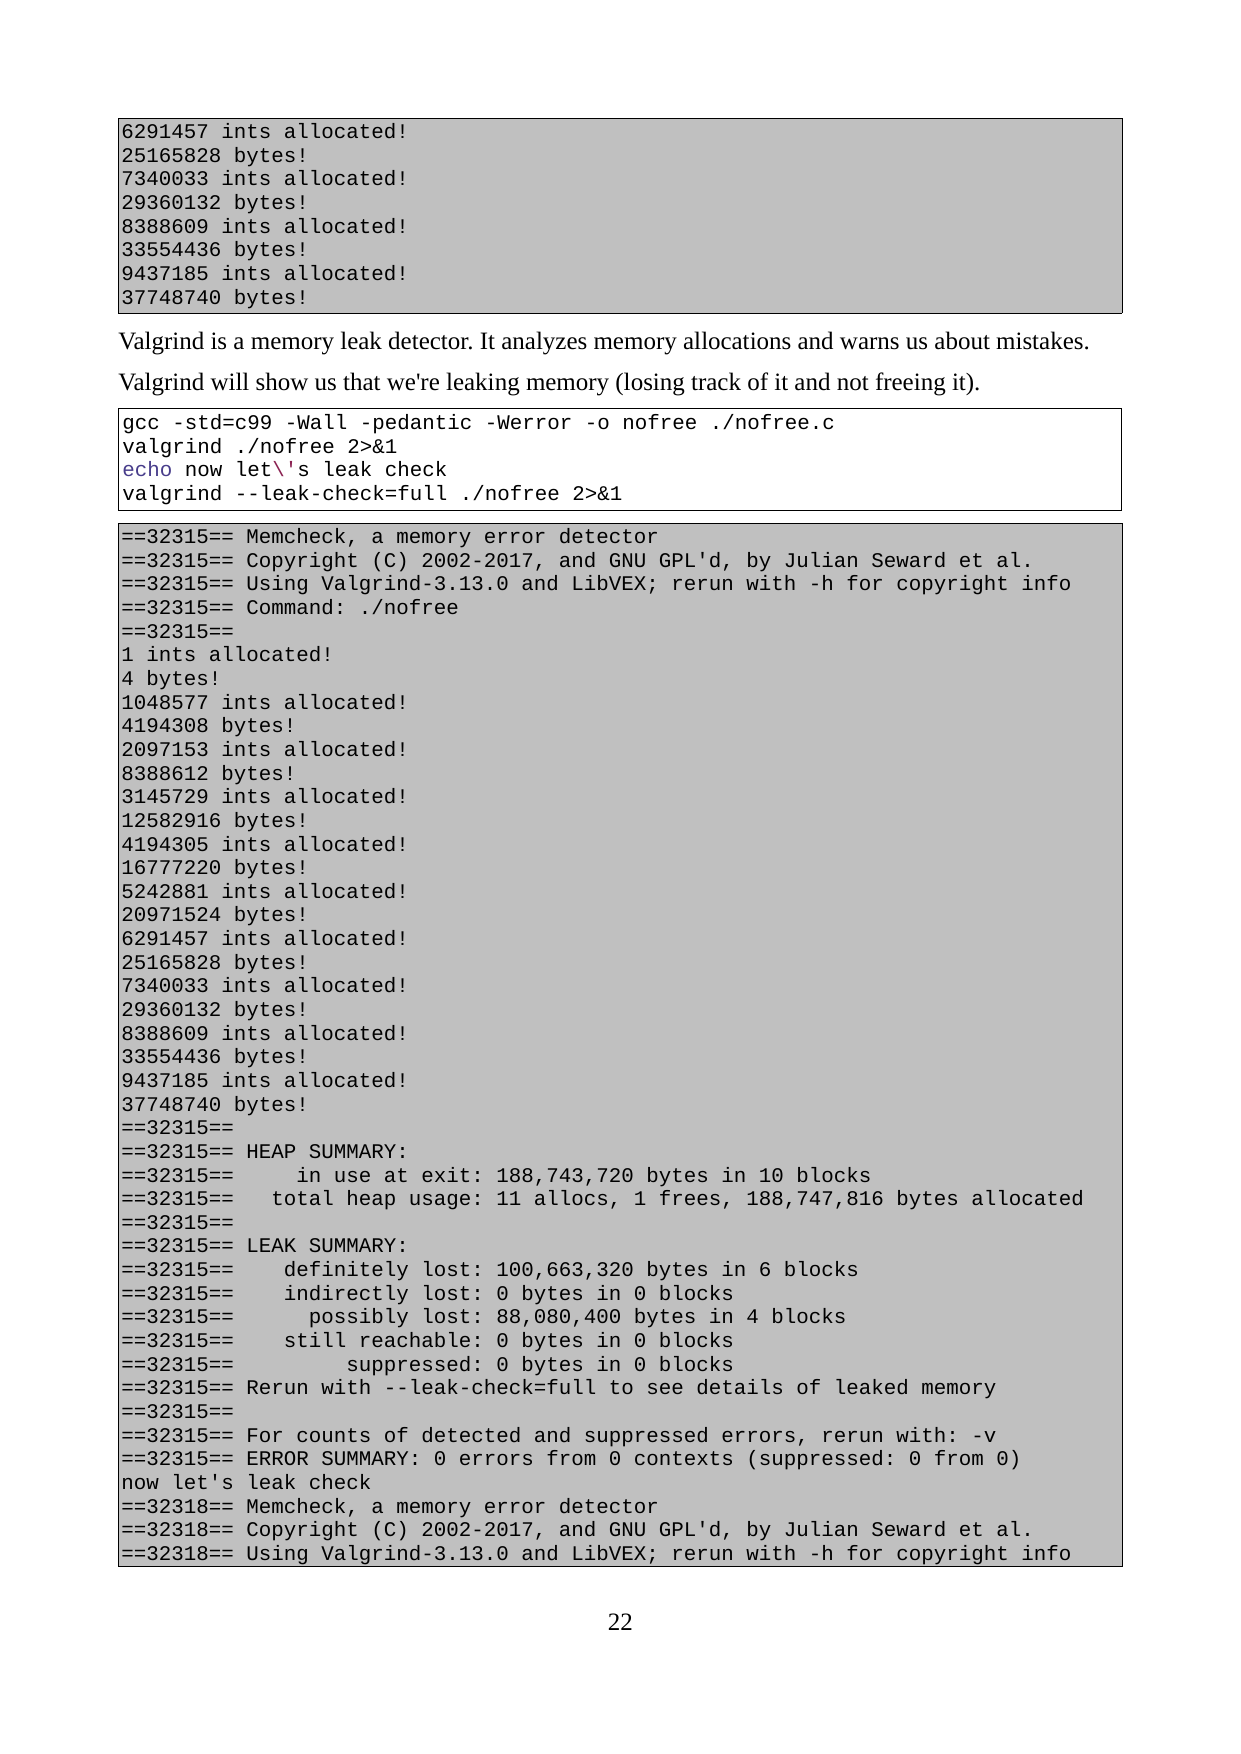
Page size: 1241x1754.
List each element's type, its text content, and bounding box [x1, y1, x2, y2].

text 8388612 bytes! [119, 759, 1122, 783]
text ==32315== Memcheck, a memory error detector [119, 524, 1122, 547]
text 25165828 bytes! [119, 949, 1122, 972]
text 5242881 ints allocated! [119, 878, 1122, 901]
text ==32315== HEAP SUMMARY: [119, 1138, 1122, 1162]
text ==32315== [119, 1209, 1122, 1232]
text ==32315== Command: ./nofree [119, 594, 1122, 618]
text echo now let\'s leak check [119, 456, 1121, 479]
text 16777220 bytes! [119, 854, 1122, 878]
text 29360132 bytes! [119, 996, 1122, 1020]
text 12582916 bytes! [119, 807, 1122, 831]
text 7340033 ints allocated! [119, 972, 1122, 996]
text now let's leak check [119, 1469, 1122, 1493]
text ==32315== definitely lost: 100,663,320 bytes in 6 blocks [119, 1256, 1122, 1280]
text ==32315== total heap usage: 11 allocs, 1 frees, 188,747,816 bytes allocated [119, 1185, 1122, 1209]
text ==32315== [119, 618, 1122, 641]
text 37748740 bytes! [119, 284, 1122, 313]
text Valgrind is a memory leak detector. It analyzes memory allocations and warns us about mistakes. [118, 326, 1122, 354]
text ==32315== in use at exit: 188,743,720 bytes in 10 blocks [119, 1162, 1122, 1185]
text 9437185 ints allocated! [119, 260, 1122, 284]
text ==32315== Copyright (C) 2002-2017, and GNU GPL'd, by Julian Seward et al. [119, 547, 1122, 570]
text ==32318== Memcheck, a memory error detector [119, 1493, 1122, 1516]
text ==32318== Copyright (C) 2002-2017, and GNU GPL'd, by Julian Seward et al. [119, 1516, 1122, 1540]
text valgrind ./nofree 2>&1 [119, 432, 1121, 456]
text ==32315== [119, 1398, 1122, 1422]
text 25165828 bytes! [119, 142, 1122, 165]
text Valgrind will show us that we're leaking memory (losing track of it and not freeing it). [118, 367, 1122, 396]
text 4194308 bytes! [119, 712, 1122, 736]
text ==32315== possibly lost: 88,080,400 bytes in 4 blocks [119, 1303, 1122, 1327]
text ==32315== suppressed: 0 bytes in 0 blocks [119, 1351, 1122, 1374]
text ==32315== still reachable: 0 bytes in 0 blocks [119, 1327, 1122, 1351]
text 8388609 ints allocated! [119, 213, 1122, 236]
text ==32315== [119, 1114, 1122, 1138]
text ==32315== For counts of detected and suppressed errors, rerun with: -v [119, 1422, 1122, 1445]
text 7340033 ints allocated! [119, 165, 1122, 189]
text 1 ints allocated! [119, 641, 1122, 665]
text 37748740 bytes! [119, 1091, 1122, 1114]
text 4194305 ints allocated! [119, 831, 1122, 854]
text ==32315== Using Valgrind-3.13.0 and LibVEX; rerun with -h for copyright info [119, 570, 1122, 594]
text ==32315== ERROR SUMMARY: 0 errors from 0 contexts (suppressed: 0 from 0) [119, 1445, 1122, 1469]
text 6291457 ints allocated! [119, 925, 1122, 949]
text 3145729 ints allocated! [119, 783, 1122, 807]
text 9437185 ints allocated! [119, 1067, 1122, 1091]
text ==32315== indirectly lost: 0 bytes in 0 blocks [119, 1280, 1122, 1303]
text 29360132 bytes! [119, 189, 1122, 213]
text 6291457 ints allocated! [119, 119, 1122, 142]
text ==32318== Using Valgrind-3.13.0 and LibVEX; rerun with -h for copyright info [119, 1540, 1122, 1566]
text 20971524 bytes! [119, 901, 1122, 925]
text gcc -std=c99 -Wall -pedantic -Werror -o nofree ./nofree.c [119, 409, 1121, 432]
text 33554436 bytes! [119, 1043, 1122, 1067]
text 2097153 ints allocated! [119, 736, 1122, 759]
text 4 bytes! [119, 665, 1122, 689]
text 1048577 ints allocated! [119, 689, 1122, 712]
text ==32315== LEAK SUMMARY: [119, 1232, 1122, 1256]
text ==32315== Rerun with --leak-check=full to see details of leaked memory [119, 1374, 1122, 1398]
text valgrind --leak-check=full ./nofree 2>&1 [119, 479, 1121, 510]
text 8388609 ints allocated! [119, 1020, 1122, 1043]
text 33554436 bytes! [119, 236, 1122, 260]
